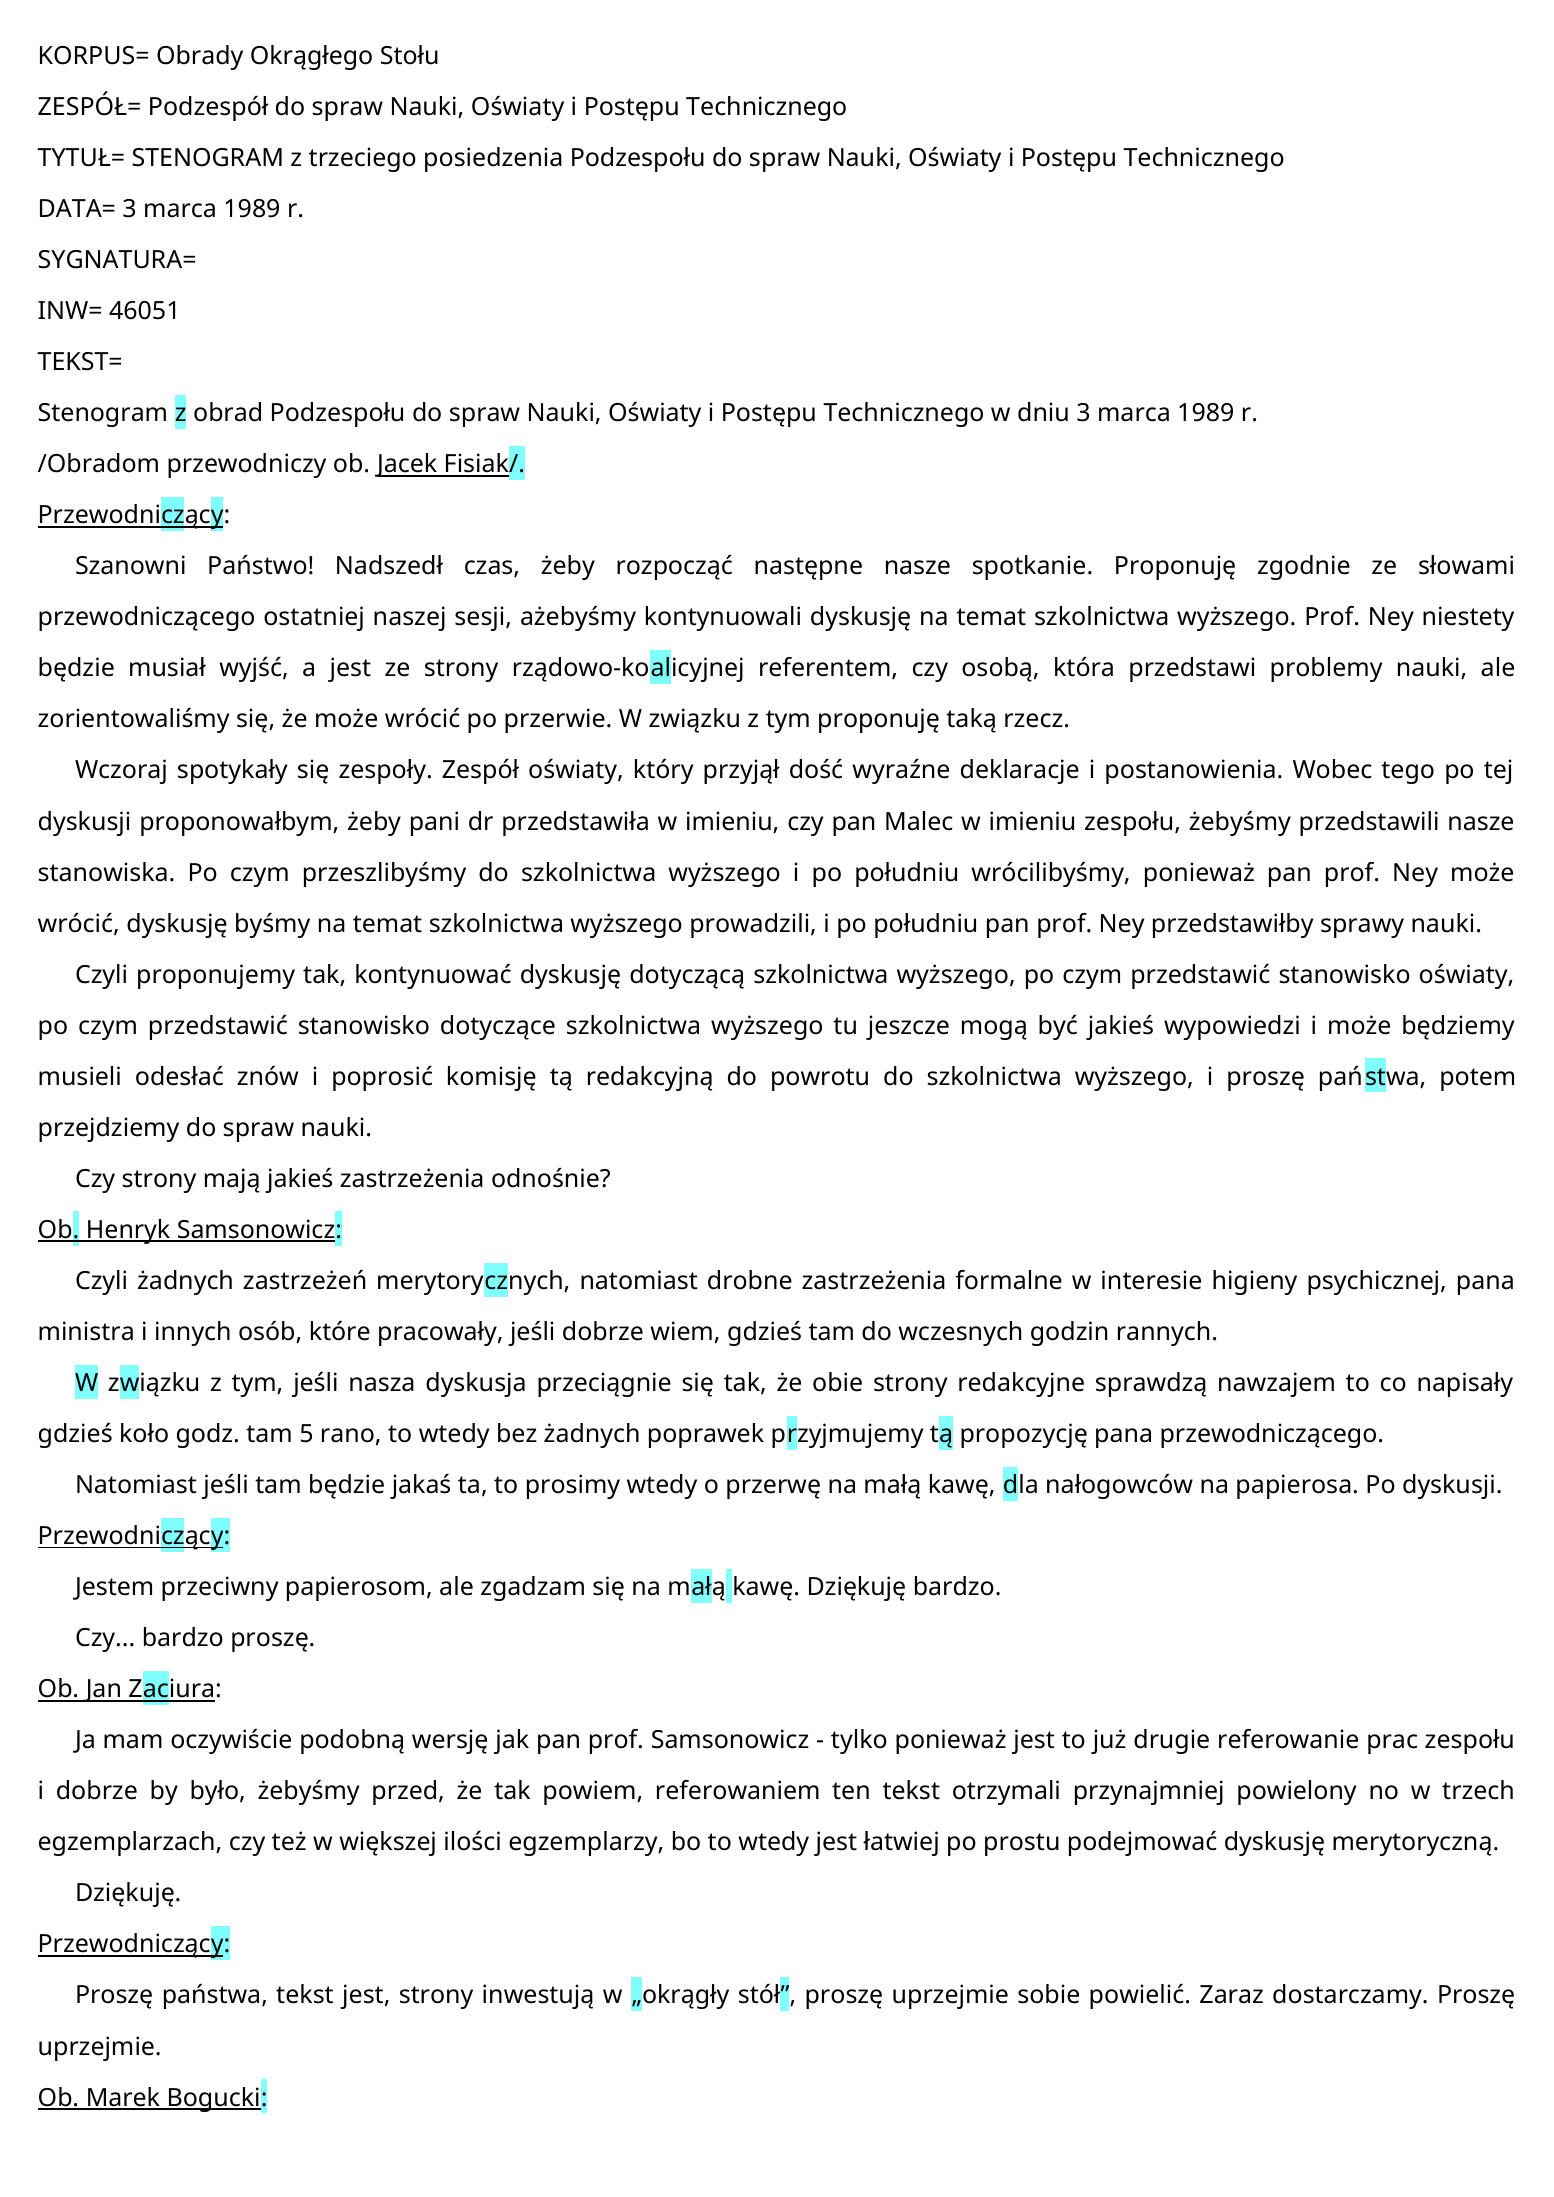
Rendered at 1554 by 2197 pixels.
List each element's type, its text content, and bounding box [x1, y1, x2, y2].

text Proszę państwa, tekst jest, strony inwestują w „okrągły stół”, proszę uprzejmie sobie powielić. Zaraz dostarczamy. Proszę uprzejmie. [37, 1977, 1516, 2062]
text Ob. Marek Bogucki: [37, 2079, 1516, 2113]
text Ja mam oczywiście podobną wersję jak pan prof. Samsonowicz - tylko ponieważ jest to już drugie referowanie prac zespołu i dobrze by było, żebyśmy przed, że tak powiem, referowaniem ten tekst otrzymali przynajmniej powielony no w trzech egzemplarzach, czy też w większej ilości egzemplarzy, bo to wtedy jest łatwiej po prostu podejmować dyskusję merytoryczną. [37, 1722, 1516, 1858]
text Przewodniczący: [37, 1518, 1516, 1552]
text W związku z tym, jeśli nasza dyskusja przeciągnie się tak, że obie strony redakcyjne sprawdzą nawzajem to co napisały gdzieś koło godz. tam 5 rano, to wtedy bez żadnych poprawek przyjmujemy tą propozycję pana przewodniczącego. [37, 1364, 1516, 1450]
text Czy strony mają jakieś zastrzeżenia odnośnie? [37, 1160, 1516, 1194]
text Stenogram z obrad Podzespołu do spraw Nauki, Oświaty i Postępu Technicznego w dniu 3 marca 1989 r. [37, 395, 1516, 429]
text TYTUŁ= STENOGRAM z trzeciego posiedzenia Podzespołu do spraw Nauki, Oświaty i Postępu Technicznego [37, 139, 1516, 174]
text Czyli żadnych zastrzeżeń merytorycznych, natomiast drobne zastrzeżenia formalne w interesie higieny psychicznej, pana ministra i innych osób, które pracowały, jeśli dobrze wiem, gdzieś tam do wczesnych godzin rannych. [37, 1262, 1516, 1348]
text DATA= 3 marca 1989 r. [37, 191, 1516, 225]
text TEKST= [37, 344, 1516, 378]
text Przewodniczący: [37, 1926, 1516, 1960]
text Natomiast jeśli tam będzie jakaś ta, to prosimy wtedy o przerwę na małą kawę, dla nałogowców na papierosa. Po dyskusji. [37, 1467, 1516, 1501]
text Przewodniczący: [37, 497, 1516, 531]
text Czyli proponujemy tak, kontynuować dyskusję dotyczącą szkolnictwa wyższego, po czym przedstawić stanowisko oświaty, po czym przedstawić stanowisko dotyczące szkolnictwa wyższego tu jeszcze mogą być jakieś wypowiedzi i może będziemy musieli odesłać znów i poprosić komisję tą redakcyjną do powrotu do szkolnictwa wyższego, i proszę państwa, potem przejdziemy do spraw nauki. [37, 956, 1516, 1143]
text INW= 46051 [37, 293, 1516, 327]
text SYGNATURA= [37, 242, 1516, 276]
text Jestem przeciwny papierosom, ale zgadzam się na małą kawę. Dziękuję bardzo. [37, 1569, 1516, 1603]
text Szanowni Państwo! Nadszedł czas, żeby rozpocząć następne nasze spotkanie. Proponuję zgodnie ze słowami przewodniczącego ostatniej naszej sesji, ażebyśmy kontynuowali dyskusję na temat szkolnictwa wyższego. Prof. Ney niestety będzie musiał wyjść, a jest ze strony rządowo-koalicyjnej referentem, czy osobą, która przedstawi problemy nauki, ale zorientowaliśmy się, że może wrócić po przerwie. W związku z tym proponuję taką rzecz. [37, 548, 1516, 735]
text Dziękuję. [37, 1875, 1516, 1909]
text Ob. Henryk Samsonowicz: [37, 1211, 1516, 1246]
text Ob. Jan Zaciura: [37, 1671, 1516, 1705]
text KORPUS= Obrady Okrągłego Stołu [37, 37, 1516, 72]
text Czy... bardzo proszę. [37, 1620, 1516, 1654]
text /Obradom przewodniczy ob. Jacek Fisiak/. [37, 446, 1516, 480]
text ZESPÓŁ= Podzespół do spraw Nauki, Oświaty i Postępu Technicznego [37, 88, 1516, 123]
text Wczoraj spotykały się zespoły. Zespół oświaty, który przyjął dość wyraźne deklaracje i postanowienia. Wobec tego po tej dyskusji proponowałbym, żeby pani dr przedstawiła w imieniu, czy pan Malec w imieniu zespołu, żebyśmy przedstawili nasze stanowiska. Po czym przeszlibyśmy do szkolnictwa wyższego i po południu wrócilibyśmy, ponieważ pan prof. Ney może wrócić, dyskusję byśmy na temat szkolnictwa wyższego prowadzili, i po południu pan prof. Ney przedstawiłby sprawy nauki. [37, 752, 1516, 939]
